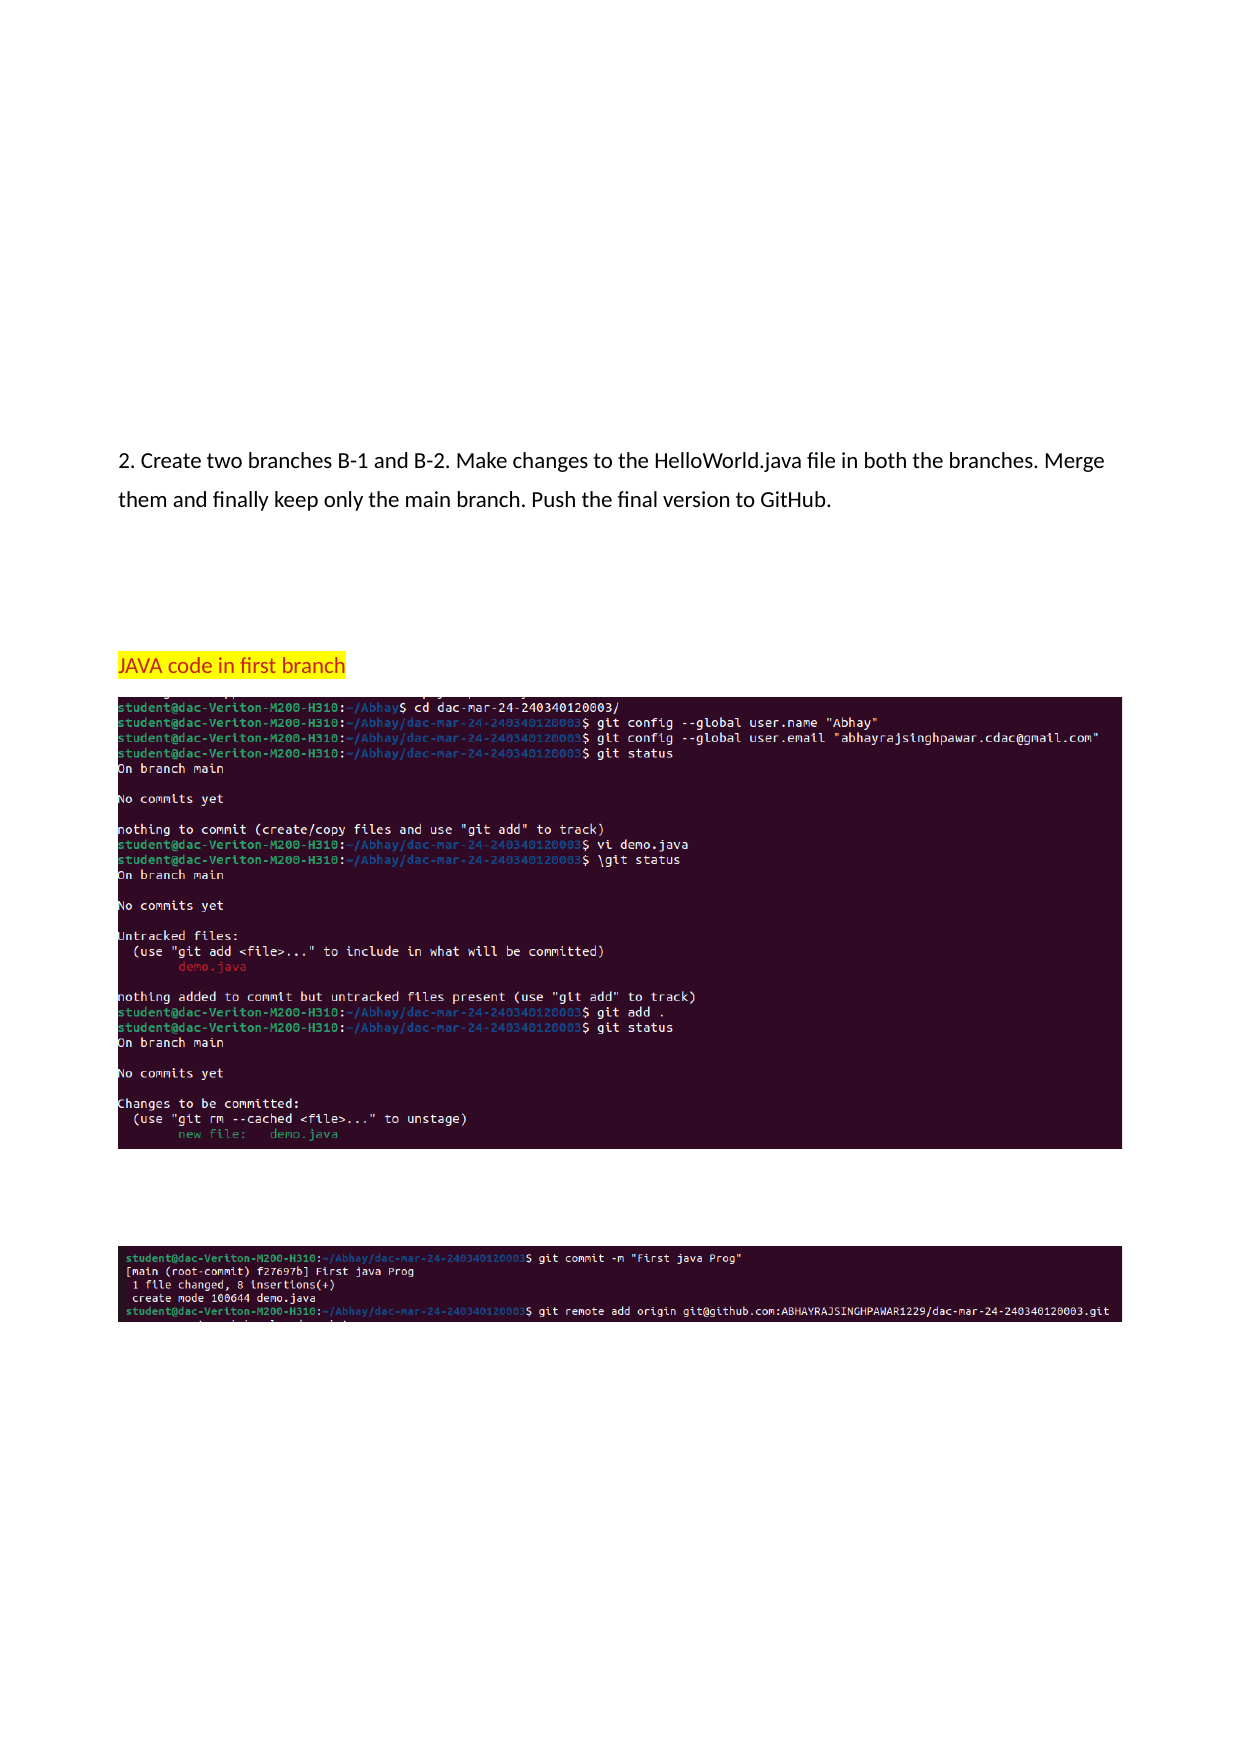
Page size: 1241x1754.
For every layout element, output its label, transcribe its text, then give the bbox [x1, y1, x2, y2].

picture [118, 697, 1123, 1149]
text JAVA code in first branch [118, 651, 1122, 679]
text 2. Create two branches B-1 and B-2. Make changes to the HelloWorld.java file in both the branches. Merge them and finally keep only the main branch. Push the final version to GitHub. [118, 446, 1122, 513]
picture [118, 1246, 1123, 1322]
